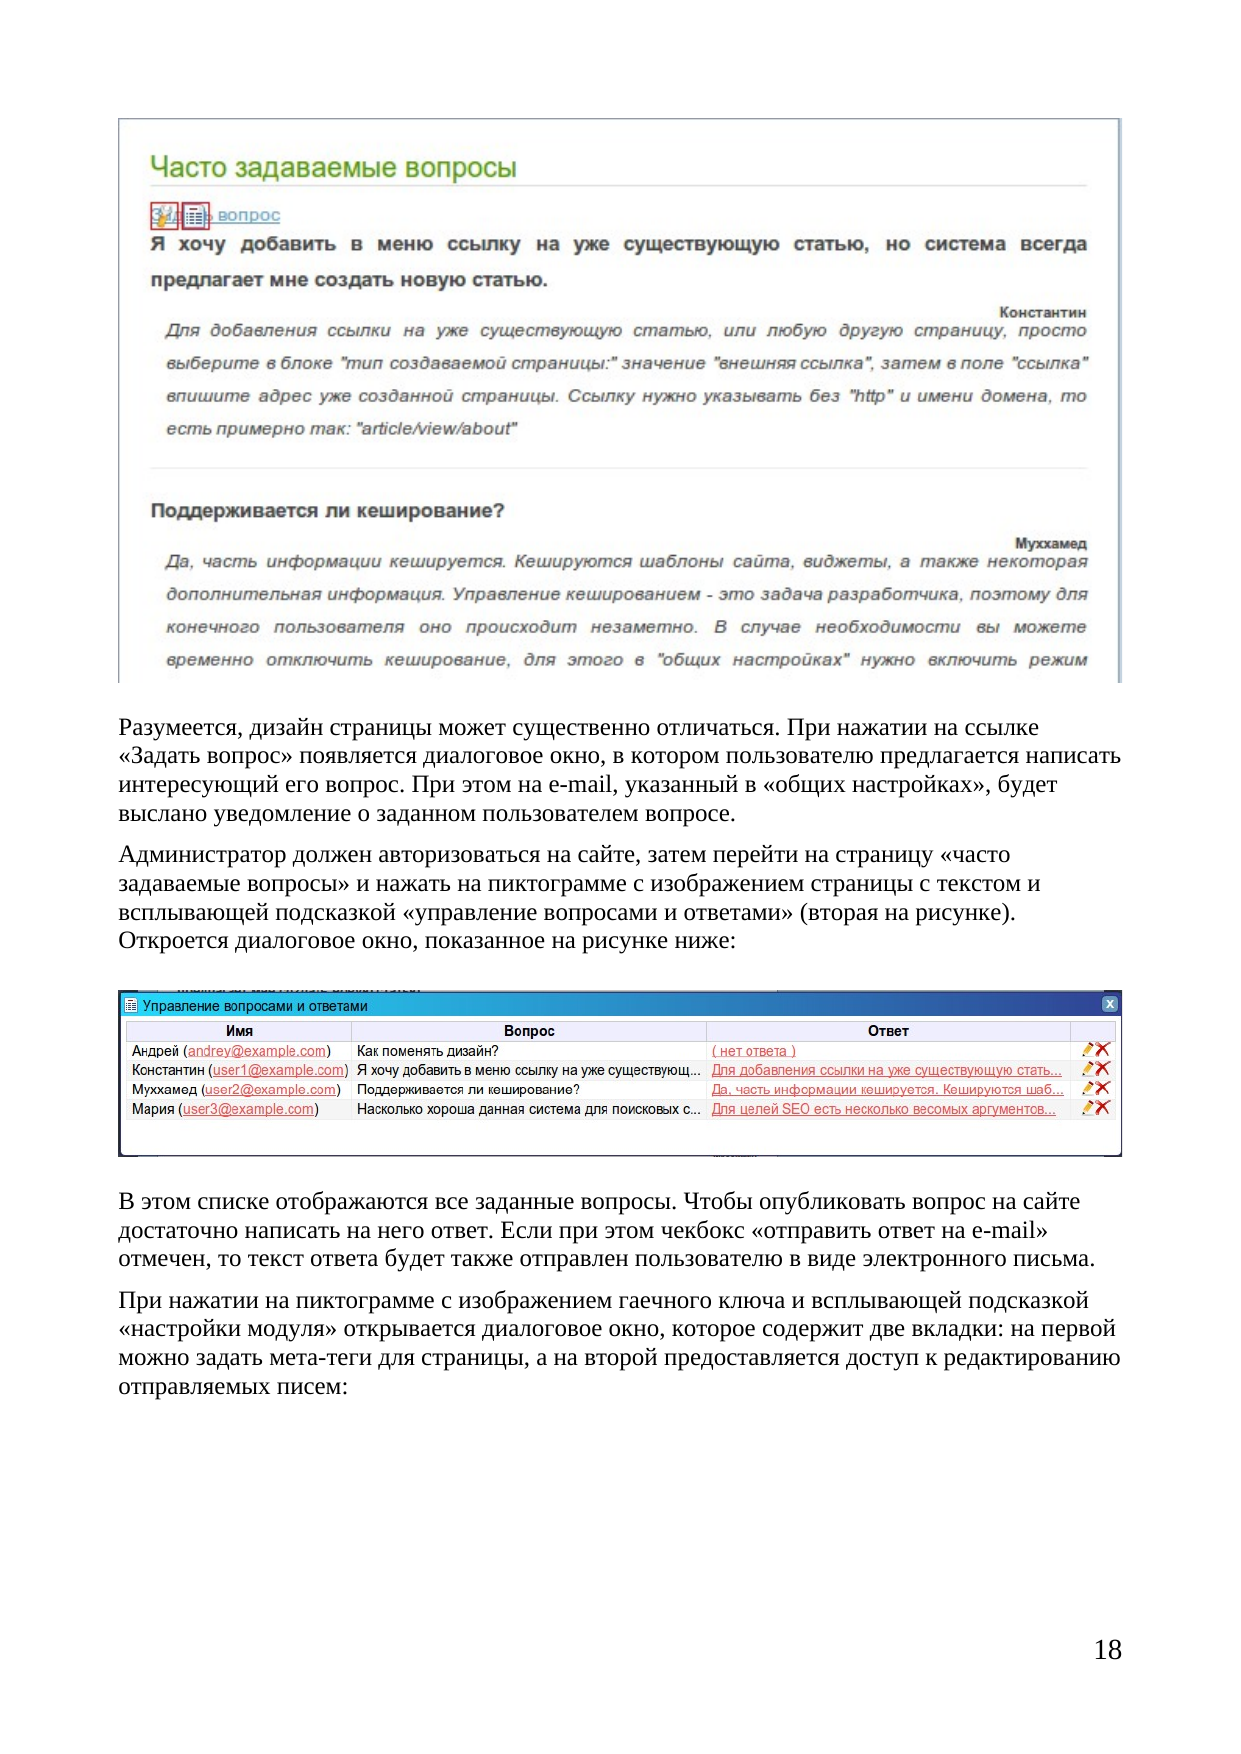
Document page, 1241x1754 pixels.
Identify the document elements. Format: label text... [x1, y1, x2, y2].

text Администратор должен авторизоваться на сайте, затем перейти на страницу «часто задаваемые вопросы» и нажать на пиктограмме с изображением страницы с текстом и всплывающей подсказкой «управление вопросами и ответами» (вторая на рисунке). Откроется диалоговое окно, показанное на рисунке ниже: [118, 839, 1122, 954]
picture [118, 118, 1123, 683]
text [118, 967, 1122, 990]
text Разумеется, дизайн страницы может существенно отличаться. При нажатии на ссылке «Задать вопрос» появляется диалоговое окно, в котором пользователю предлагается написать интересующий его вопрос. При этом на e-mail, указанный в «общих настройках», будет выслано уведомление о заданном пользователем вопросе. [118, 683, 1122, 827]
text При нажатии на пиктограмме с изображением гаечного ключа и всплывающей подсказкой «настройки модуля» открывается диалоговое окно, которое содержит две вкладки: на первой можно задать мета-теги для страницы, а на второй предоставляется доступ к редактированию отправляемых писем: [118, 1285, 1122, 1400]
picture [118, 990, 1123, 1157]
text В этом списке отображаются все заданные вопросы. Чтобы опубликовать вопрос на сайте достаточно написать на него ответ. Если при этом чекбокс «отправить ответ на e-mail» отмечен, то текст ответа будет также отправлен пользователю в виде электронного письма. [118, 1157, 1122, 1272]
